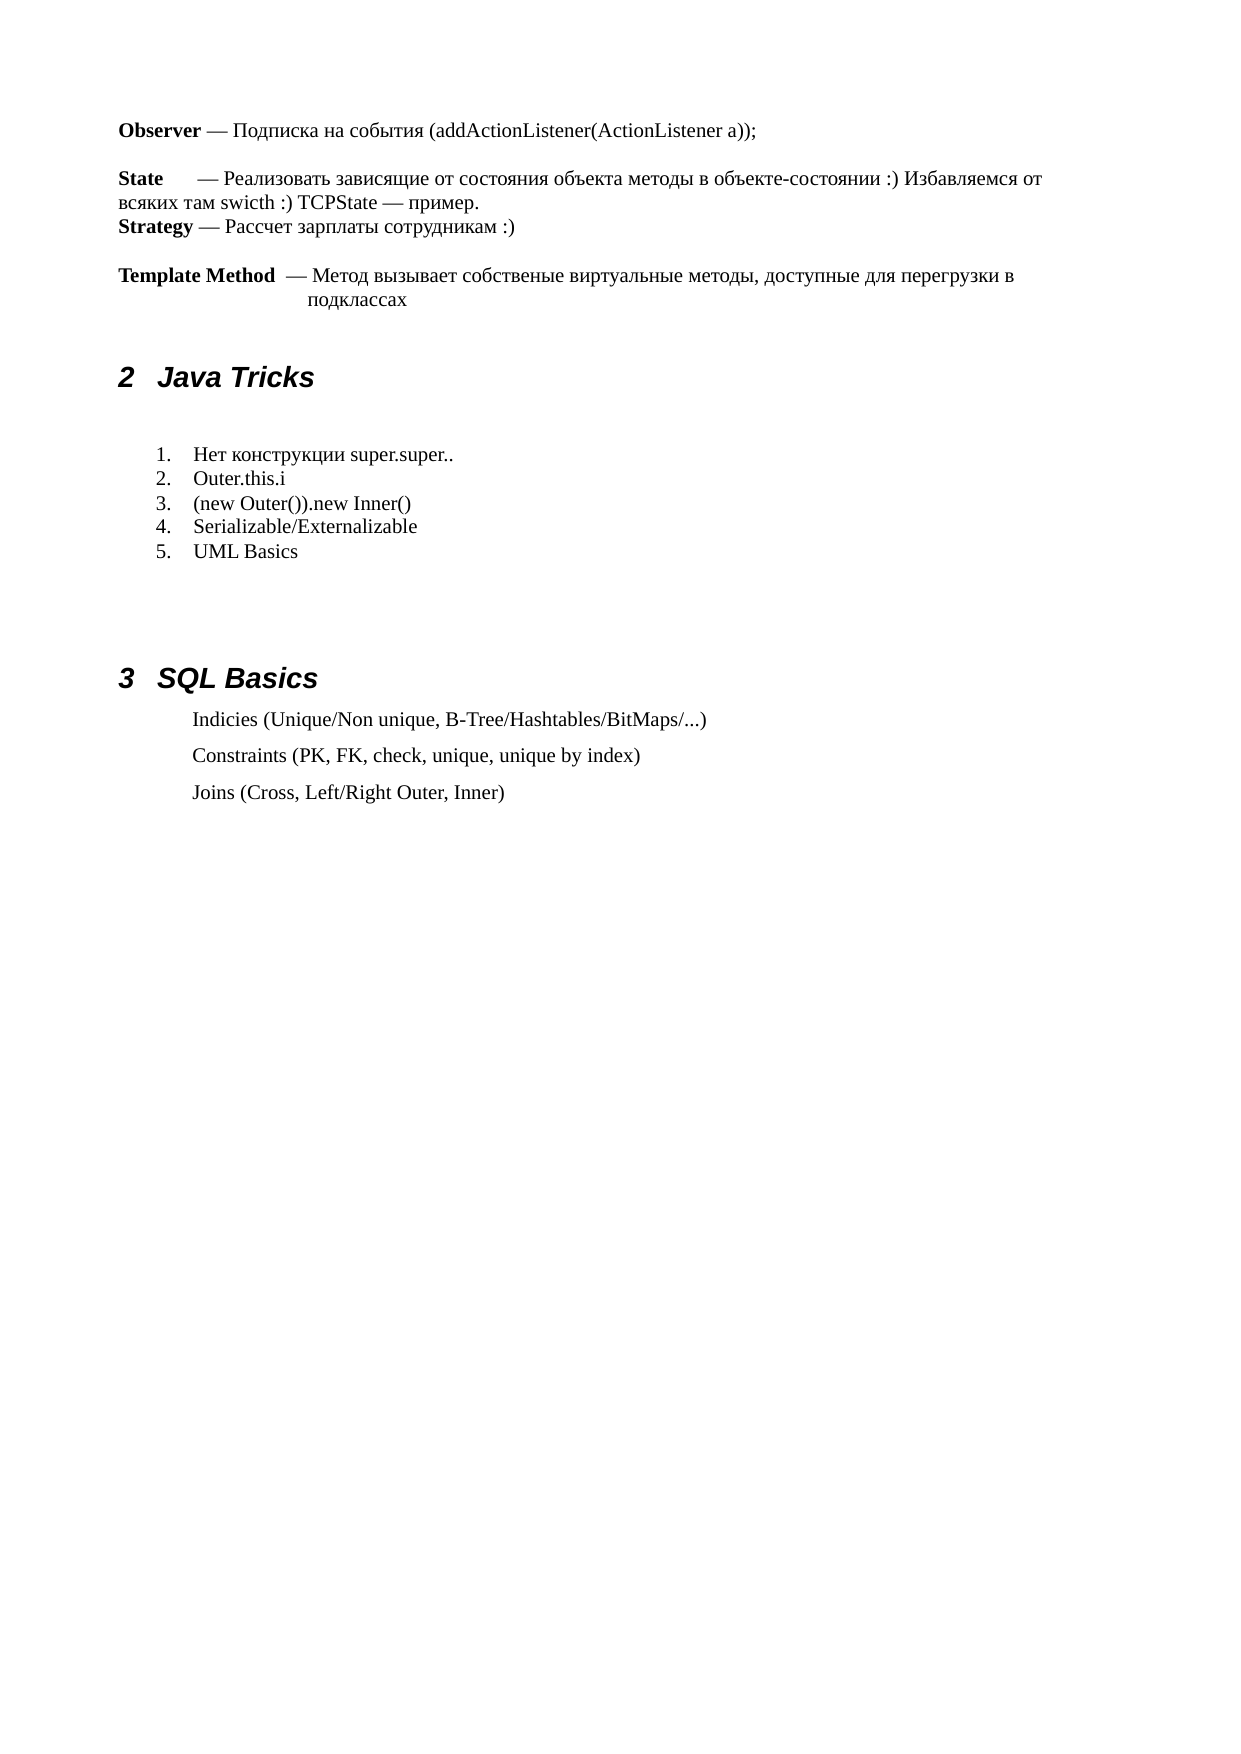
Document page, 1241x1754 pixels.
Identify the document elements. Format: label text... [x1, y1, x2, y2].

list UML Basics [156, 538, 1122, 563]
text Indicies (Unique/Non unique, B-Tree/Hashtables/BitMaps/...) [118, 707, 1122, 731]
subtitle SQL Basics [118, 661, 1122, 694]
list Serializable/Externalizable [156, 514, 1122, 538]
subtitle Java Tricks [118, 360, 1122, 393]
text Observer — Подписка на события (addActionListener(ActionListener a)); [118, 118, 1122, 142]
text Joins (Cross, Left/Right Outer, Inner) [118, 780, 1122, 804]
text Template Method — Метод вызывает собственые виртуальные методы, доступные для перегрузки в подклассах [118, 262, 1122, 311]
text Strategy — Рассчет зарплаты сотрудникам :) [118, 214, 1122, 238]
text Constraints (PK, FK, check, unique, unique by index) [118, 743, 1122, 767]
list Нет конструкции super.super.. [156, 442, 1122, 466]
list (new Outer()).new Inner() [156, 490, 1122, 514]
list Outer.this.i [156, 466, 1122, 490]
text State — Реализовать зависящие от состояния объекта методы в объекте-состоянии :) Избавляемся от всяких там swicth :) TCPState — пример. [118, 166, 1122, 214]
